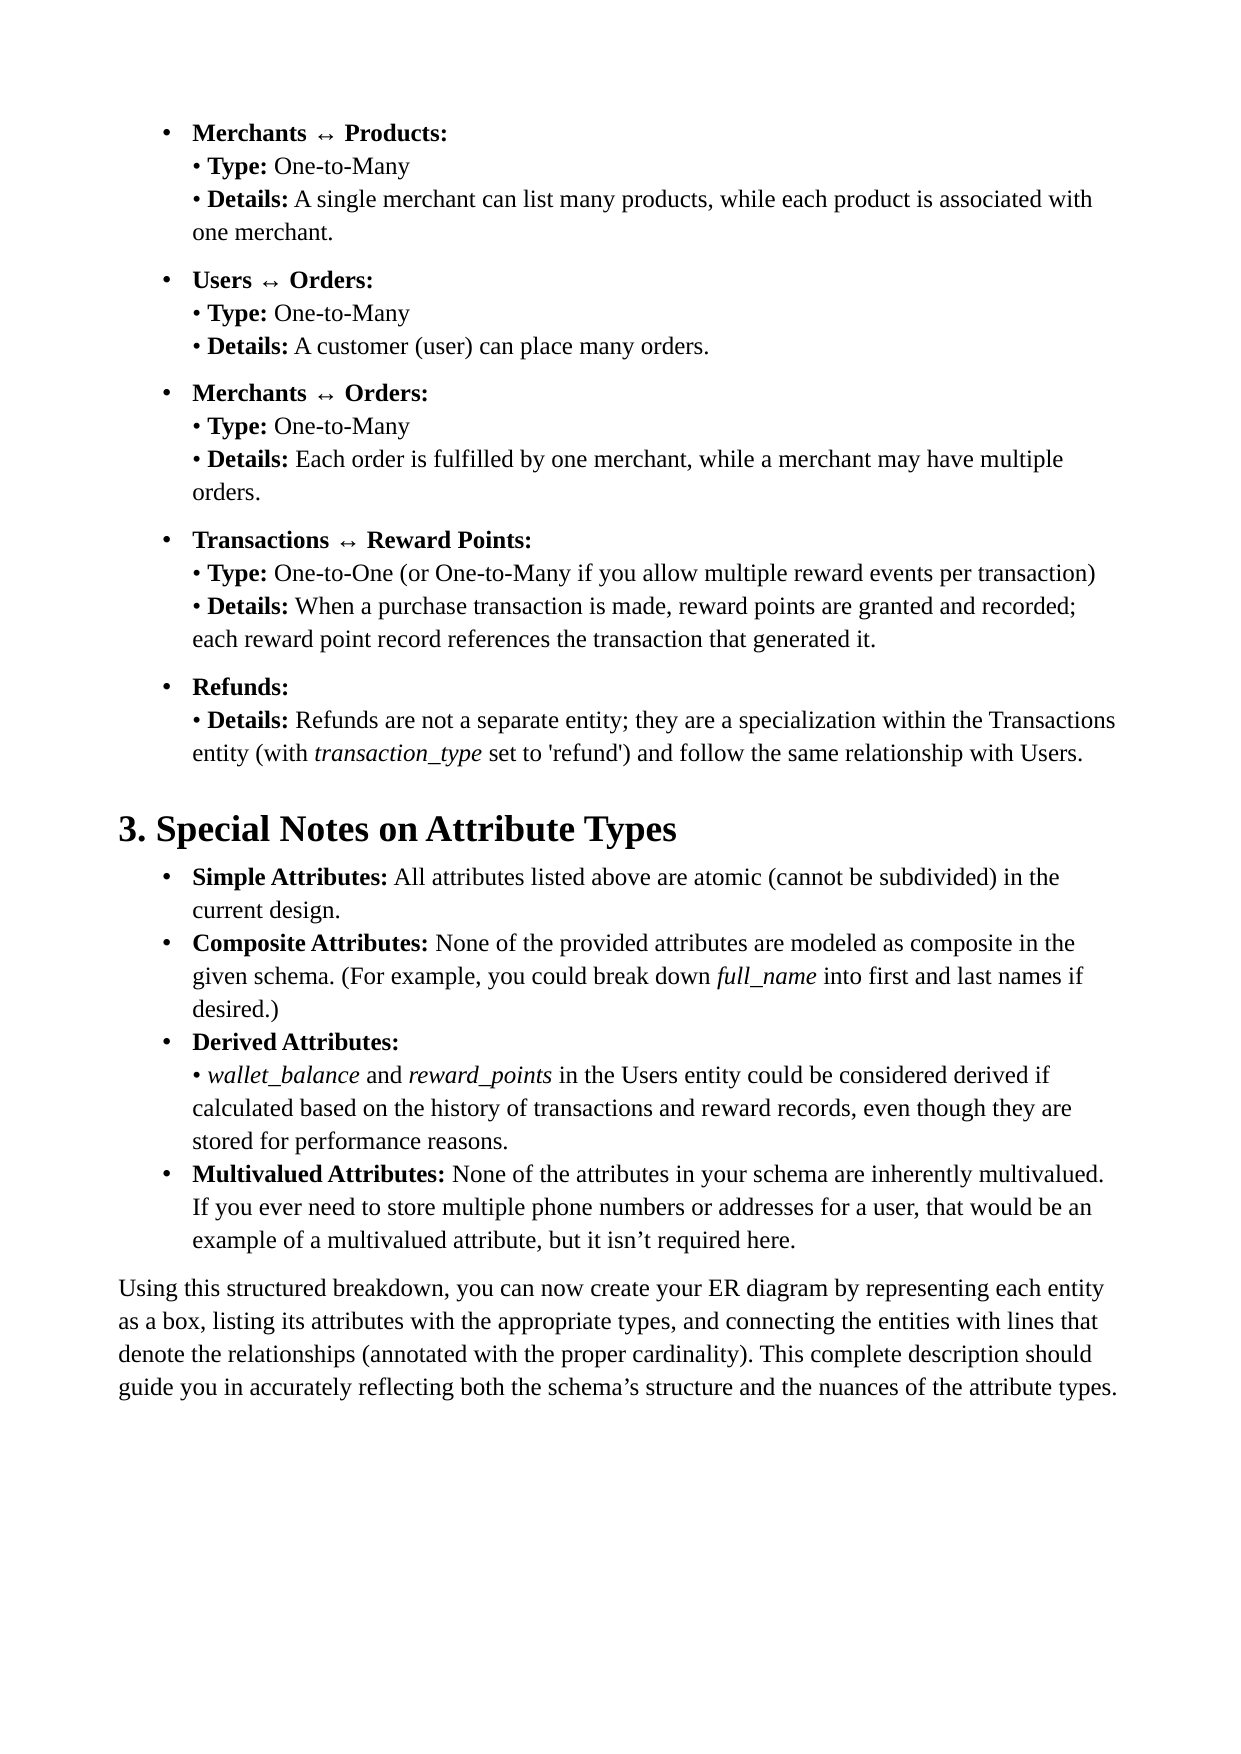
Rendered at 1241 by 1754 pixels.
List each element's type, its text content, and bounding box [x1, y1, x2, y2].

list Multivalued Attributes: None of the attributes in your schema are inherently multivalued. If you ever need to store multiple phone numbers or addresses for a user, that would be an example of a multivalued attribute, but it isn’t required here. [162, 1159, 1122, 1254]
list Simple Attributes: All attributes listed above are atomic (cannot be subdivided) in the current design. [162, 862, 1122, 924]
list Refunds: • Details: Refunds are not a separate entity; they are a specialization within the Transactions entity (with transaction_type set to 'refund') and follow the same relationship with Users. [162, 672, 1122, 767]
list Derived Attributes: • wallet_balance and reward_points in the Users entity could be considered derived if calculated based on the history of transactions and reward records, even though they are stored for performance reasons. [162, 1027, 1122, 1155]
list Composite Attributes: None of the provided attributes are modeled as composite in the given schema. (For example, you could break down full_name into first and last names if desired.) [162, 928, 1122, 1023]
list Users ↔ Orders: • Type: One-to-Many • Details: A customer (user) can place many orders. [162, 265, 1122, 359]
list Merchants ↔ Orders: • Type: One-to-Many • Details: Each order is fulfilled by one merchant, while a merchant may have multiple orders. [162, 378, 1122, 506]
text Using this structured breakdown, you can now create your ER diagram by representing each entity as a box, listing its attributes with the appropriate types, and connecting the entities with lines that denote the relationships (annotated with the proper cardinality). This complete description should guide you in accurately reflecting both the schema’s structure and the nuances of the attribute types. [118, 1273, 1122, 1401]
subtitle 3. Special Notes on Attribute Types [118, 806, 1122, 849]
list Transactions ↔ Reward Points: • Type: One-to-One (or One-to-Many if you allow multiple reward events per transaction) • Details: When a purchase transaction is made, reward points are granted and recorded; each reward point record references the transaction that generated it. [162, 525, 1122, 653]
list Merchants ↔ Products: • Type: One-to-Many • Details: A single merchant can list many products, while each product is associated with one merchant. [162, 118, 1122, 246]
